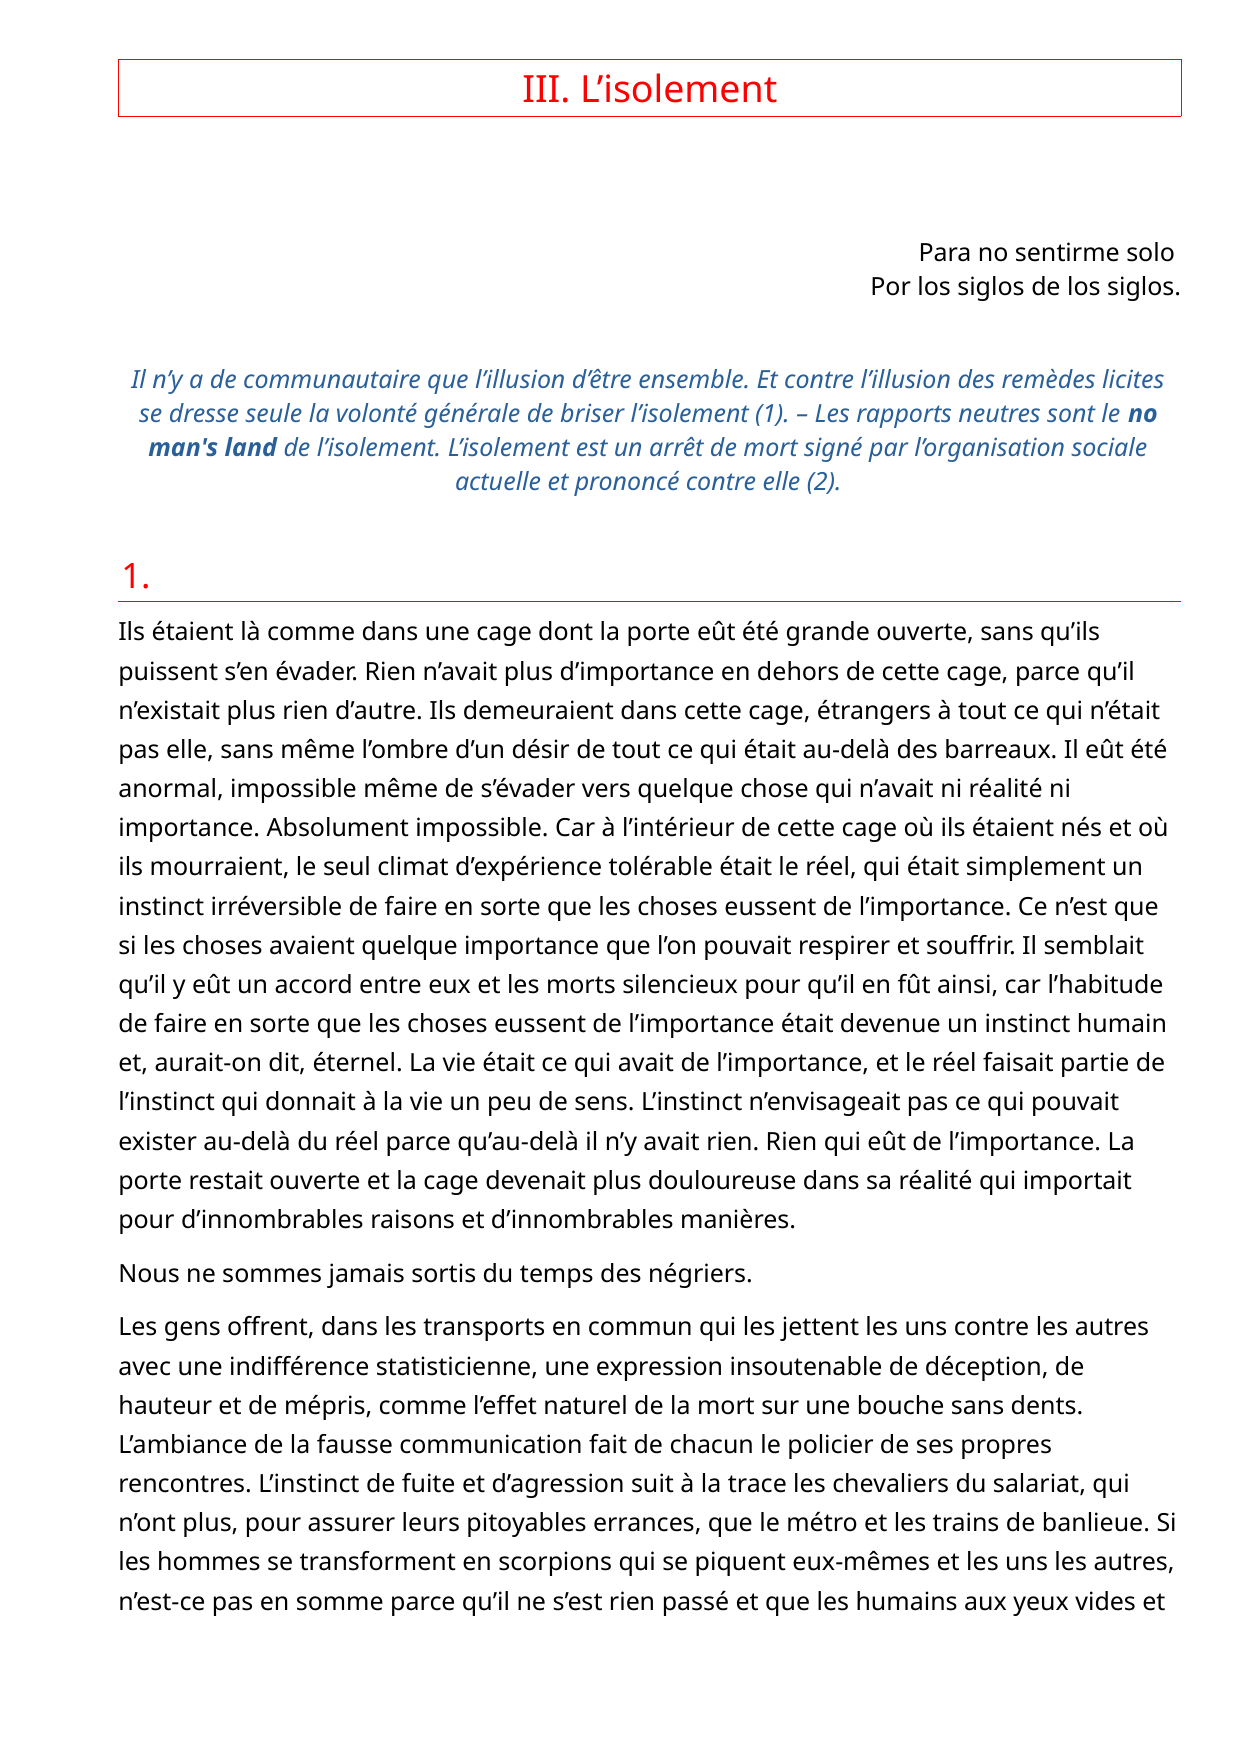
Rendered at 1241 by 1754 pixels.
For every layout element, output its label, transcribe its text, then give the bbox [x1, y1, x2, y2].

text Ils étaient là comme dans une cage dont la porte eût été grande ouverte, sans qu’ils puissent s’en évader. Rien n’avait plus d’importance en dehors de cette cage, parce qu’il n’existait plus rien d’autre. Ils demeuraient dans cette cage, étrangers à tout ce qui n’était pas elle, sans même l’ombre d’un désir de tout ce qui était au-delà des barreaux. Il eût été anormal, impossible même de s’évader vers quelque chose qui n’avait ni réalité ni importance. Absolument impossible. Car à l’intérieur de cette cage où ils étaient nés et où ils mourraient, le seul climat d’expérience tolérable était le réel, qui était simplement un instinct irréversible de faire en sorte que les choses eussent de l’importance. Ce n’est que si les choses avaient quelque importance que l’on pouvait respirer et souffrir. Il semblait qu’il y eût un accord entre eux et les morts silencieux pour qu’il en fût ainsi, car l’habitude de faire en sorte que les choses eussent de l’importance était devenue un instinct humain et, aurait-on dit, éternel. La vie était ce qui avait de l’importance, et le réel faisait partie de l’instinct qui donnait à la vie un peu de sens. L’instinct n’envisageait pas ce qui pouvait exister au-delà du réel parce qu’au-delà il n’y avait rien. Rien qui eût de l’importance. La porte restait ouverte et la cage devenait plus douloureuse dans sa réalité qui importait pour d’innombrables raisons et d’innombrables manières. [118, 614, 1181, 1236]
text Nous ne sommes jamais sortis du temps des négriers. [118, 1255, 1181, 1289]
text Il n’y a de communautaire que l’illusion d’être ensemble. Et contre l’illusion des remèdes licites se dresse seule la volonté générale de briser l’isolement (1). – Les rapports neutres sont le no man's land de l’isolement. L’isolement est un arrêt de mort signé par l’organisation sociale actuelle et prononcé contre elle (2). [118, 361, 1181, 498]
subtitle III. L’isolement [119, 60, 1181, 116]
subtitle 1. [118, 548, 1181, 601]
text Para no sentirme solo Por los siglos de los siglos. [118, 234, 1181, 302]
text Les gens offrent, dans les transports en commun qui les jettent les uns contre les autres avec une indifférence statisticienne, une expression insoutenable de déception, de hauteur et de mépris, comme l’effet naturel de la mort sur une bouche sans dents. L’ambiance de la fausse communication fait de chacun le policier de ses propres rencontres. L’instinct de fuite et d’agression suit à la trace les chevaliers du salariat, qui n’ont plus, pour assurer leurs pitoyables errances, que le métro et les trains de banlieue. Si les hommes se transforment en scorpions qui se piquent eux-mêmes et les uns les autres, n’est-ce pas en somme parce qu’il ne s’est rien passé et que les humains aux yeux vides et [118, 1309, 1181, 1617]
